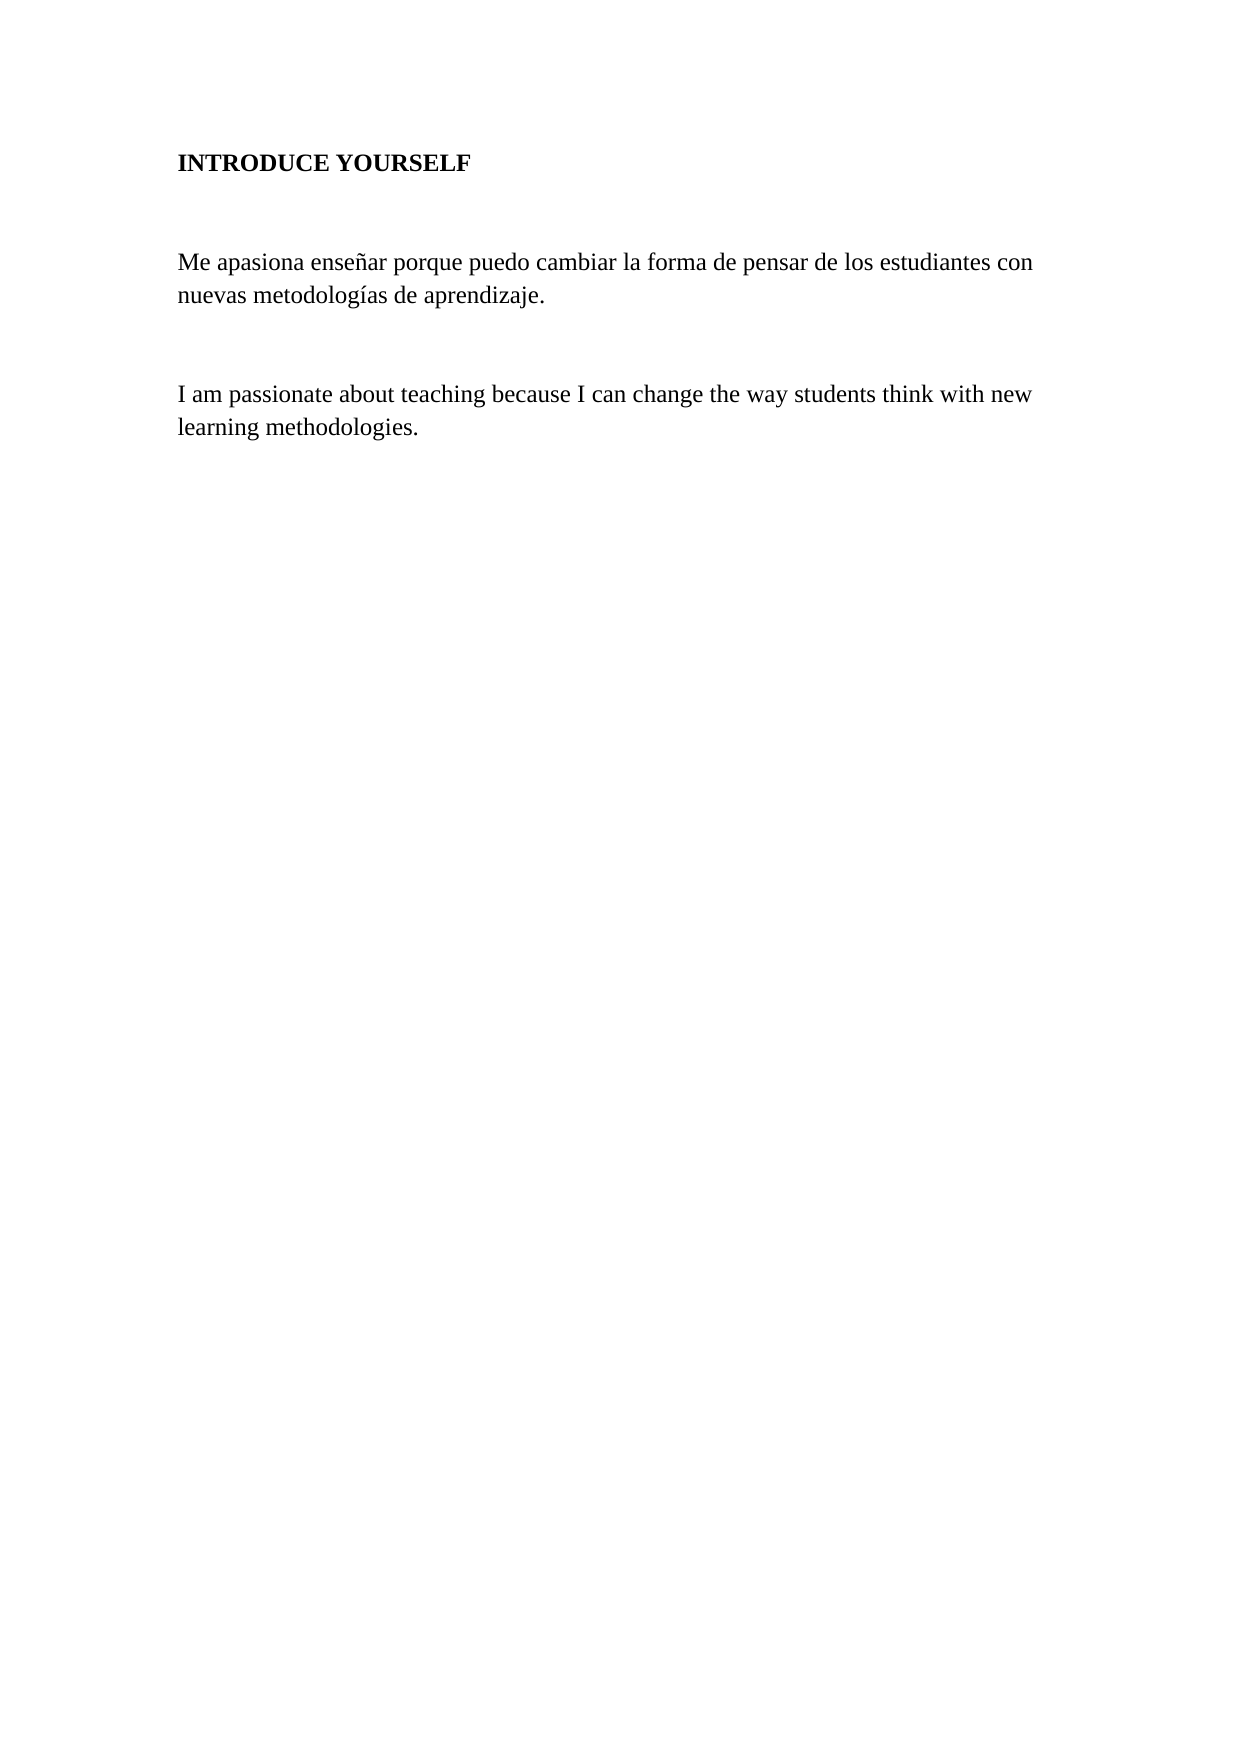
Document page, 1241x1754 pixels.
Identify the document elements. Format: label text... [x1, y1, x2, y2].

text Me apasiona enseñar porque puedo cambiar la forma de pensar de los estudiantes con nuevas metodologías de aprendizaje. [177, 247, 1063, 309]
text I am passionate about teaching because I can change the way students think with new learning methodologies. [177, 379, 1063, 441]
text INTRODUCE YOURSELF [177, 148, 1063, 176]
